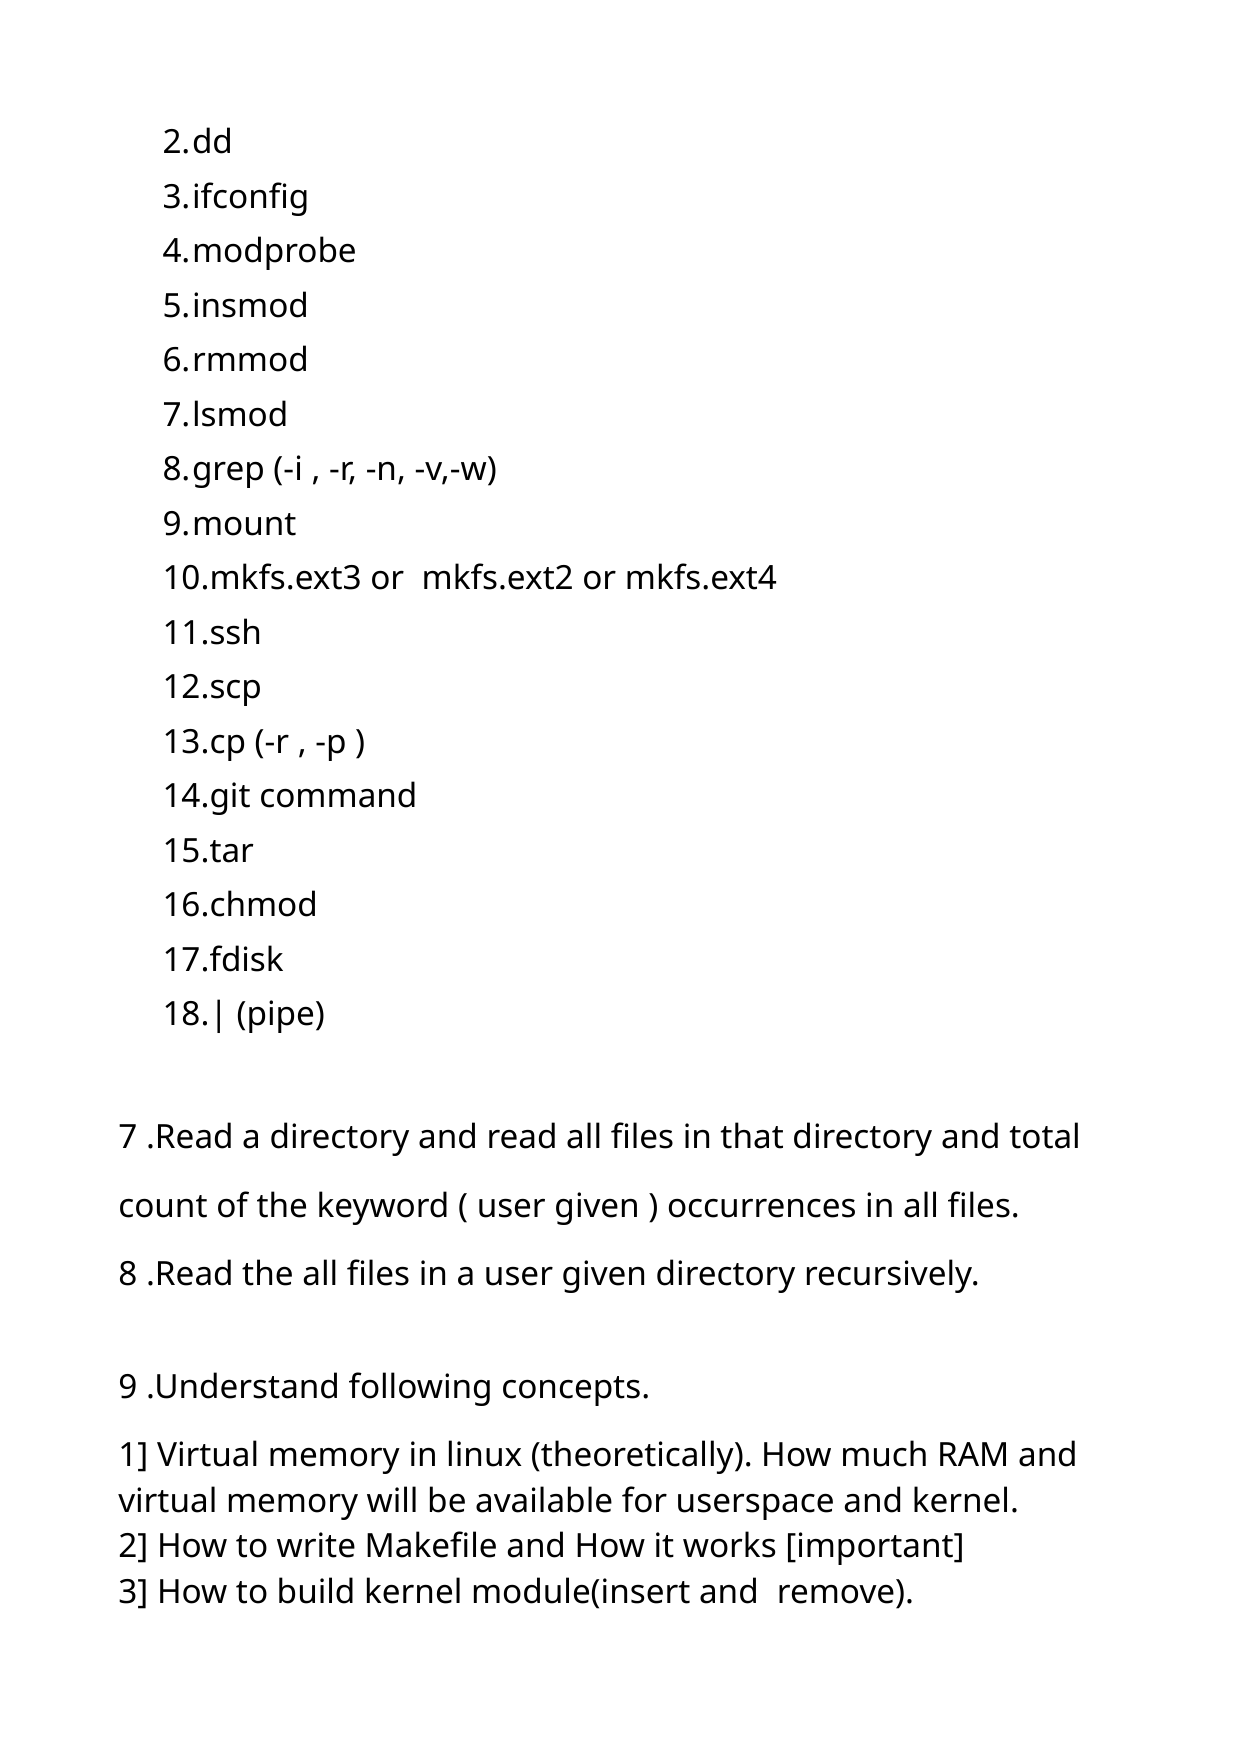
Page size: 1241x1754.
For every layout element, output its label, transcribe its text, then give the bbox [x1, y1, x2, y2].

list mount [162, 499, 1122, 545]
list modprobe [162, 227, 1122, 272]
list mkfs.ext3 or mkfs.ext2 or mkfs.ext4 [162, 554, 1122, 599]
text 7 .Read a directory and read all files in that directory and total count of the keyword ( user given ) occurrences in all files. [118, 1113, 1122, 1227]
text 2] How to write Makefile and How it works [important] [118, 1522, 1122, 1567]
list tar [162, 826, 1122, 872]
text 3] How to build kernel module(insert and remove). [118, 1567, 1122, 1613]
text 8 .Read the all files in a user given directory recursively. [118, 1249, 1122, 1295]
list scp [162, 663, 1122, 708]
list chmod [162, 881, 1122, 926]
list ifconfig [162, 173, 1122, 218]
list dd [162, 118, 1122, 163]
list cp (-r , -p ) [162, 717, 1122, 763]
text 9 .Understand following concepts. [118, 1363, 1122, 1408]
list ssh [162, 608, 1122, 654]
list rmmod [162, 336, 1122, 381]
list git command [162, 772, 1122, 817]
text 1] Virtual memory in linux (theoretically). How much RAM and virtual memory will be available for userspace and kernel. [118, 1431, 1122, 1522]
list grep (-i , -r, -n, -v,-w) [162, 445, 1122, 490]
list | (pipe) [162, 990, 1122, 1035]
list lsmod [162, 391, 1122, 436]
list insmod [162, 282, 1122, 327]
list fdisk [162, 935, 1122, 981]
